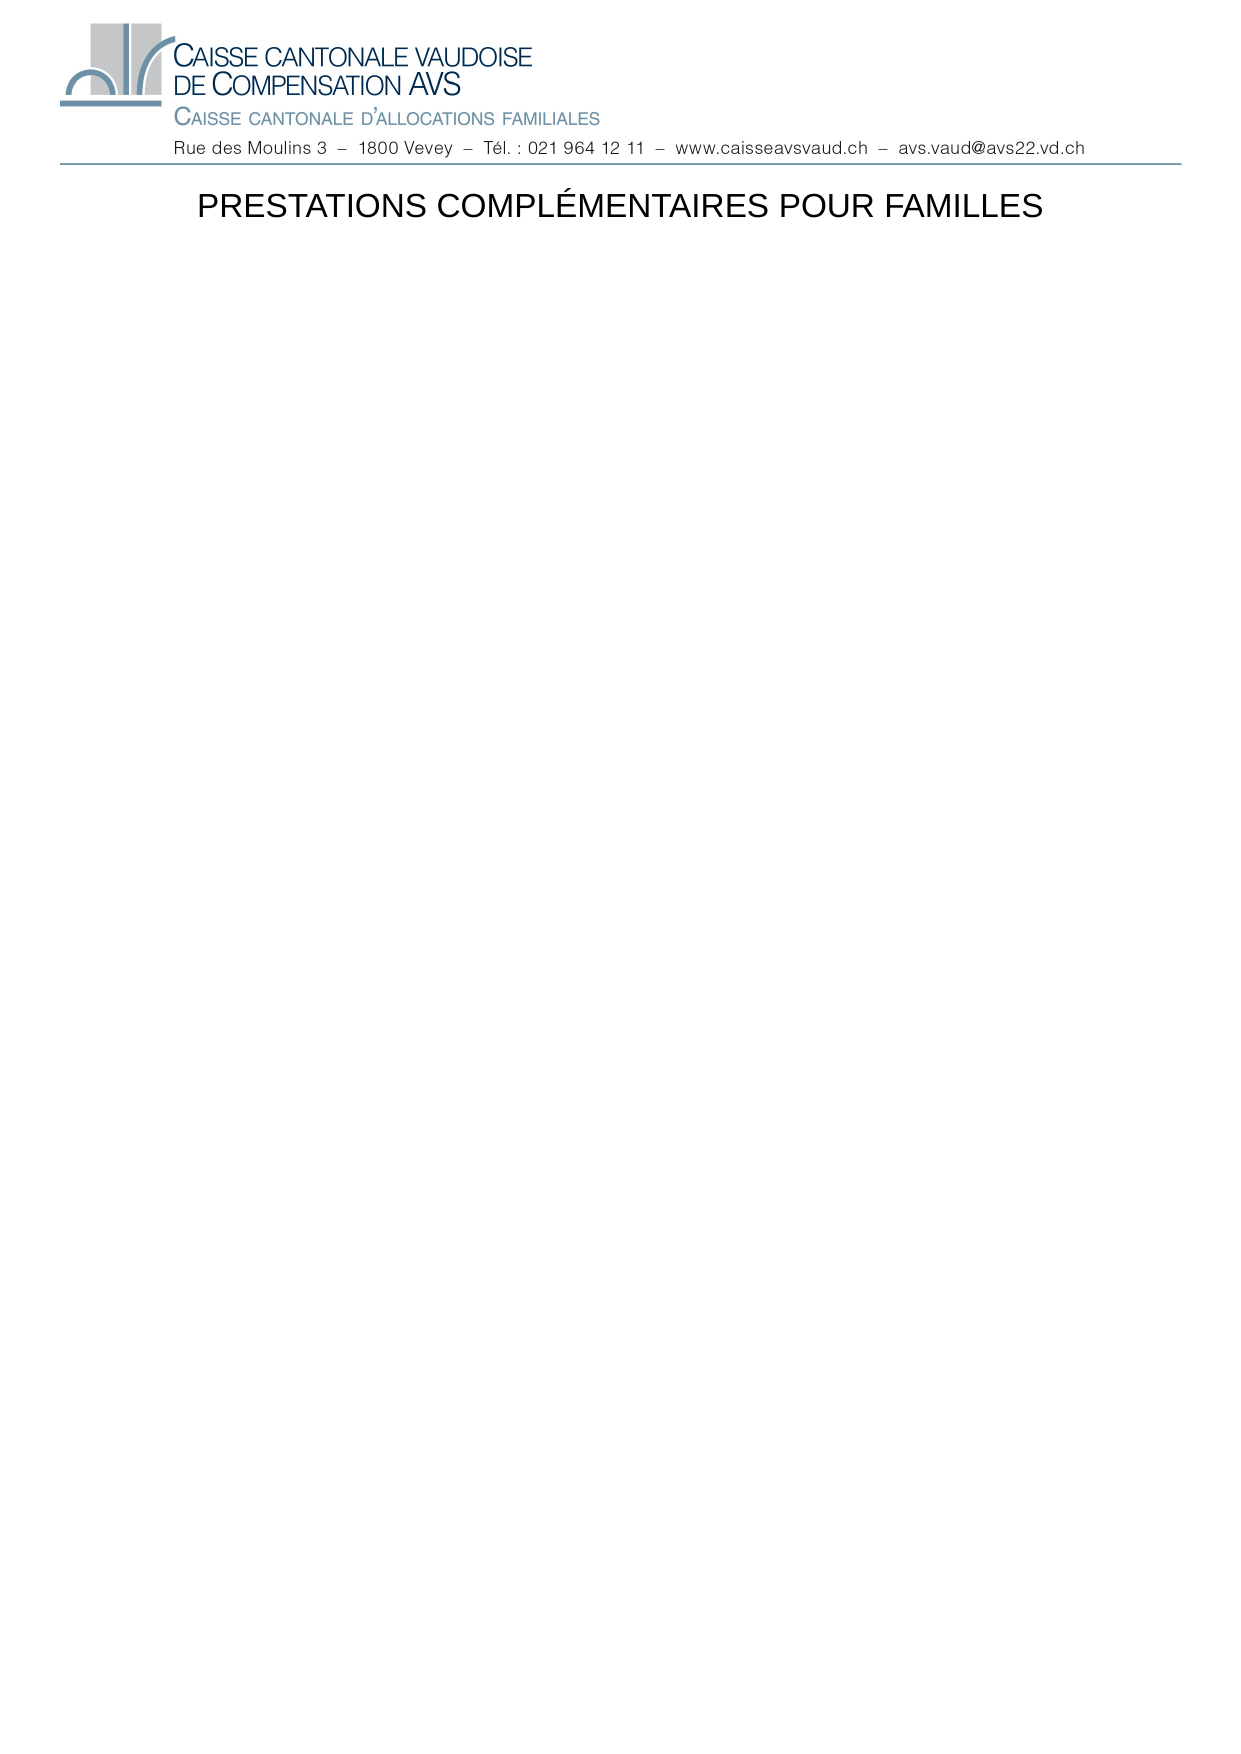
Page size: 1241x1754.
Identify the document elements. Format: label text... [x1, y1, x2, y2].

text PRESTATIONS COMPLÉMENTAIRES POUR FAMILLES [118, 186, 1122, 225]
picture [0, 0, 1241, 165]
